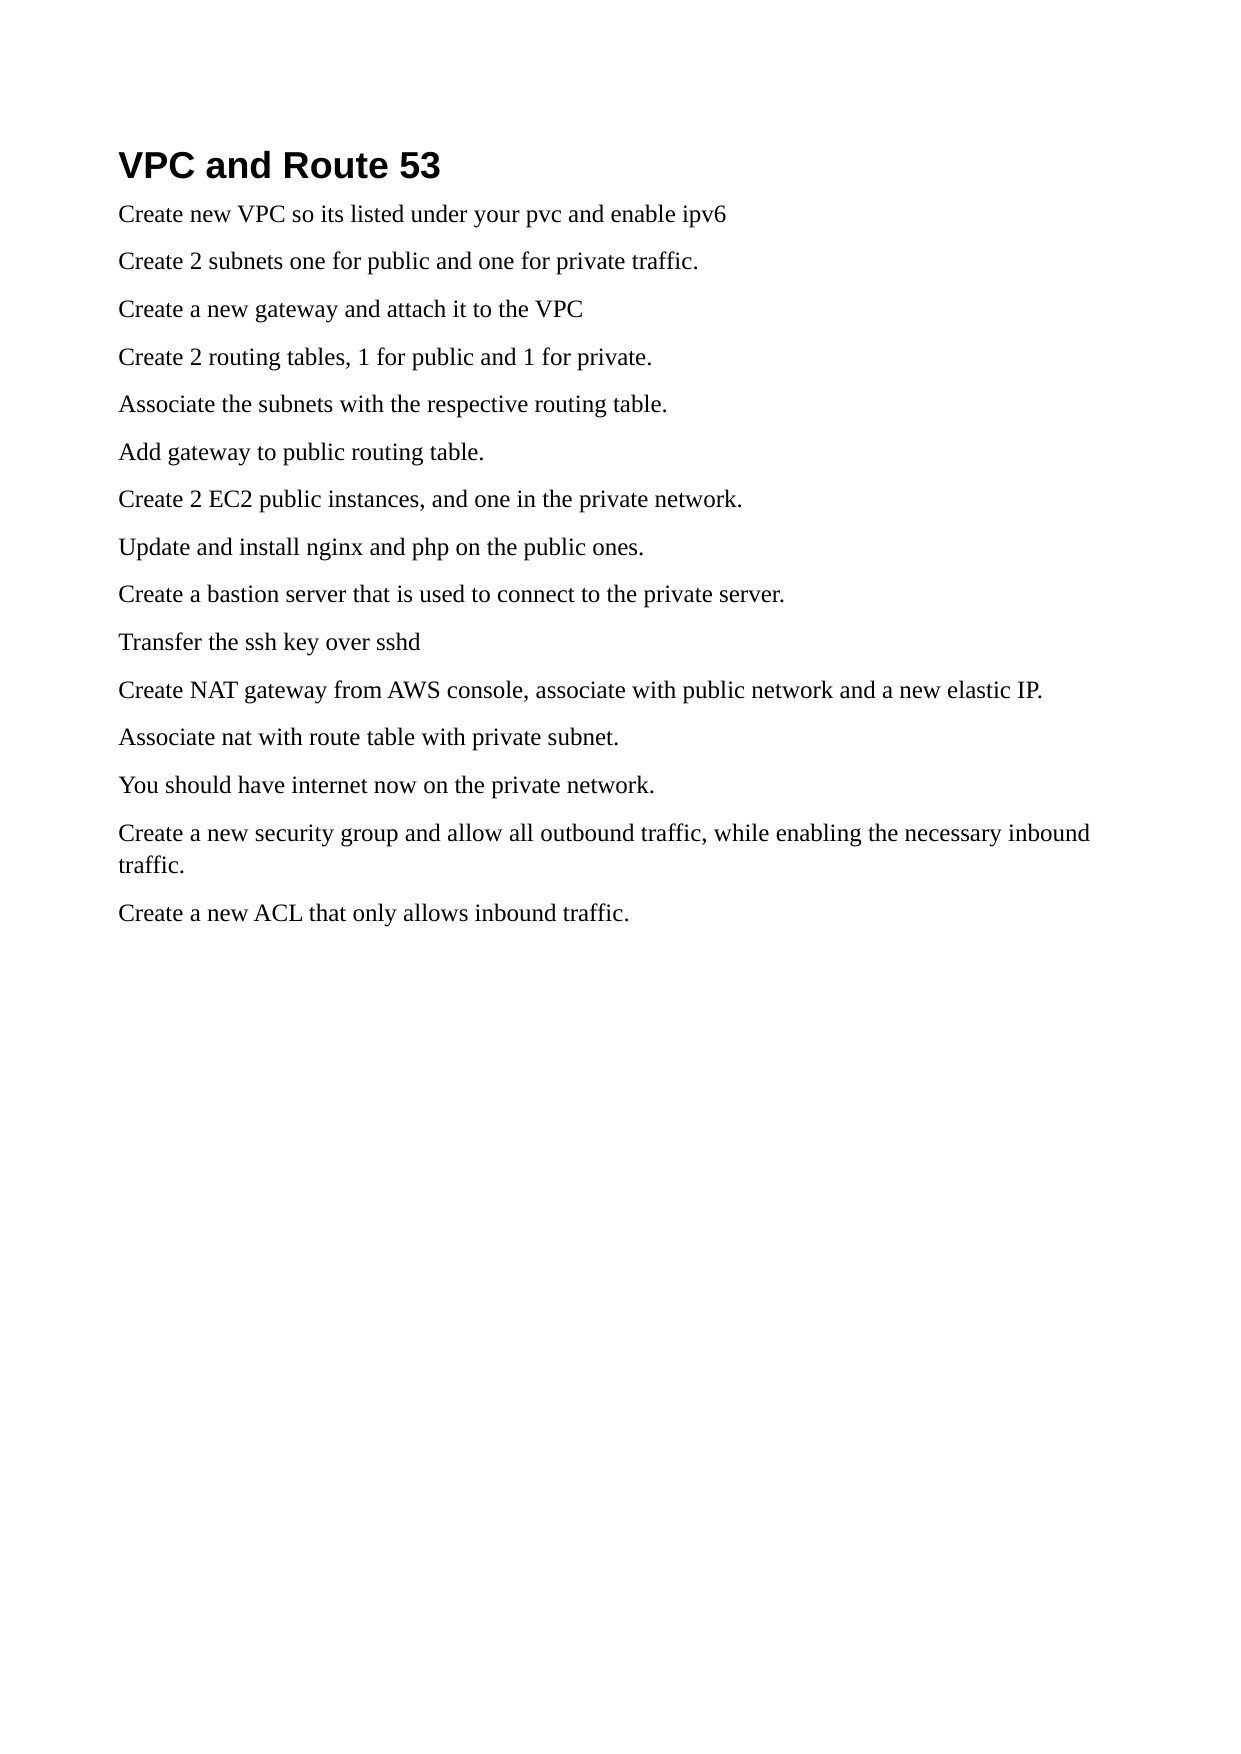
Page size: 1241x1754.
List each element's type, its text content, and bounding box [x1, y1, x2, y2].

text Create 2 routing tables, 1 for public and 1 for private. [118, 342, 1122, 370]
text Transfer the ssh key over sshd [118, 627, 1122, 656]
text Create 2 EC2 public instances, and one in the private network. [118, 484, 1122, 513]
text Create new VPC so its listed under your pvc and enable ipv6 [118, 199, 1122, 227]
text Create a new ACL that only allows inbound traffic. [118, 898, 1122, 927]
text Associate the subnets with the respective routing table. [118, 389, 1122, 418]
text Create 2 subnets one for public and one for private traffic. [118, 246, 1122, 275]
text Create NAT gateway from AWS console, associate with public network and a new elastic IP. [118, 675, 1122, 703]
text Associate nat with route table with private subnet. [118, 722, 1122, 751]
subtitle VPC and Route 53 [118, 143, 1122, 186]
text Create a new gateway and attach it to the VPC [118, 294, 1122, 323]
text You should have internet now on the private network. [118, 770, 1122, 799]
text Add gateway to public routing table. [118, 437, 1122, 466]
text Create a bastion server that is used to connect to the private server. [118, 579, 1122, 608]
text Create a new security group and allow all outbound traffic, while enabling the necessary inbound traffic. [118, 818, 1122, 879]
text Update and install nginx and php on the public ones. [118, 532, 1122, 561]
